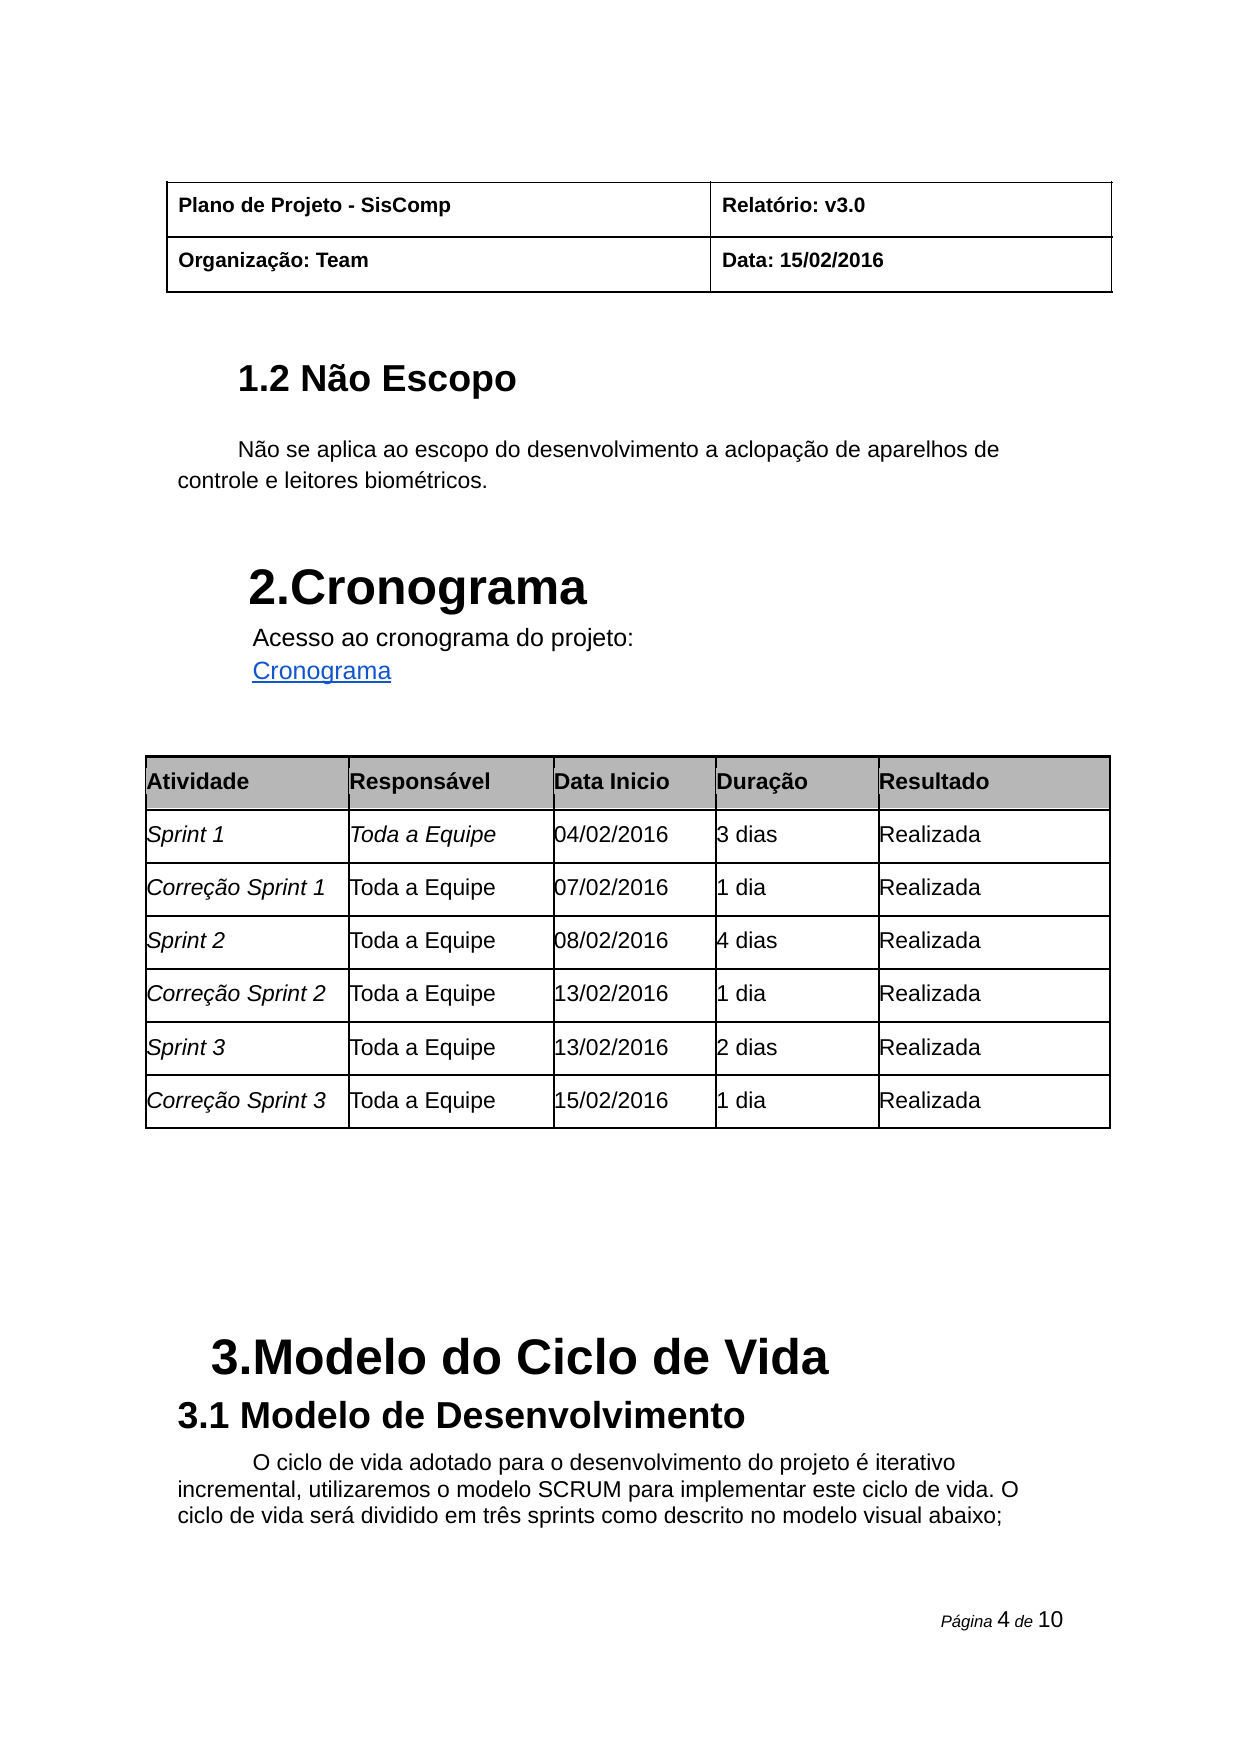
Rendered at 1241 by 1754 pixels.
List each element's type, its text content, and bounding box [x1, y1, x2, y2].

table_cell 13/02/2016 [555, 970, 715, 1021]
table_cell Realizada [880, 1076, 1109, 1127]
table_cell 3 dias [717, 811, 878, 862]
table_cell Correção Sprint 1 [147, 864, 348, 915]
subtitle Cronograma [215, 557, 1063, 615]
table_cell 4 dias [717, 917, 878, 968]
table_cell 07/02/2016 [555, 864, 715, 915]
table_cell 1 dia [717, 864, 878, 915]
table_header Atividade [147, 758, 348, 808]
text Acesso ao cronograma do projeto: [177, 623, 1063, 652]
table_header Resultado [880, 758, 1109, 808]
table_cell 1 dia [717, 970, 878, 1021]
table_cell Sprint 3 [147, 1023, 348, 1074]
text Cronograma [177, 656, 1063, 685]
table_cell Sprint 1 [147, 811, 348, 862]
table_header Duração [717, 758, 878, 808]
table_cell Toda a Equipe [350, 970, 553, 1021]
table_cell Correção Sprint 3 [147, 1076, 348, 1127]
table_cell Realizada [880, 970, 1109, 1021]
table_cell 2 dias [717, 1023, 878, 1074]
text 1.2 Não Escopo [177, 357, 1063, 400]
table_cell Realizada [880, 811, 1109, 862]
table_cell Realizada [880, 917, 1109, 968]
table_cell Sprint 2 [147, 917, 348, 968]
table_cell Toda a Equipe [350, 1023, 553, 1074]
table_cell Toda a Equipe [350, 1076, 553, 1127]
subtitle 3.1 Modelo de Desenvolvimento [177, 1393, 1063, 1437]
table_cell 1 dia [717, 1076, 878, 1127]
table_cell 15/02/2016 [555, 1076, 715, 1127]
table_cell 04/02/2016 [555, 811, 715, 862]
table_cell Toda a Equipe [350, 811, 553, 862]
table_cell Correção Sprint 2 [147, 970, 348, 1021]
table_cell Toda a Equipe [350, 864, 553, 915]
subtitle Modelo do Ciclo de Vida [177, 1327, 1063, 1385]
text O ciclo de vida adotado para o desenvolvimento do projeto é iterativo incremental, utilizaremos o modelo SCRUM para implementar este ciclo de vida. O ciclo de vida será dividido em três sprints como descrito no modelo visual abaixo; [177, 1449, 1063, 1528]
table_cell Realizada [880, 1023, 1109, 1074]
table_cell Realizada [880, 864, 1109, 915]
table_cell 13/02/2016 [555, 1023, 715, 1074]
table_cell Toda a Equipe [350, 917, 553, 968]
table_cell 08/02/2016 [555, 917, 715, 968]
table_header Responsável [350, 758, 553, 808]
table_header Data Inicio [555, 758, 715, 808]
text Não se aplica ao escopo do desenvolvimento a aclopação de aparelhos de controle e leitores biométricos. [177, 436, 1063, 493]
